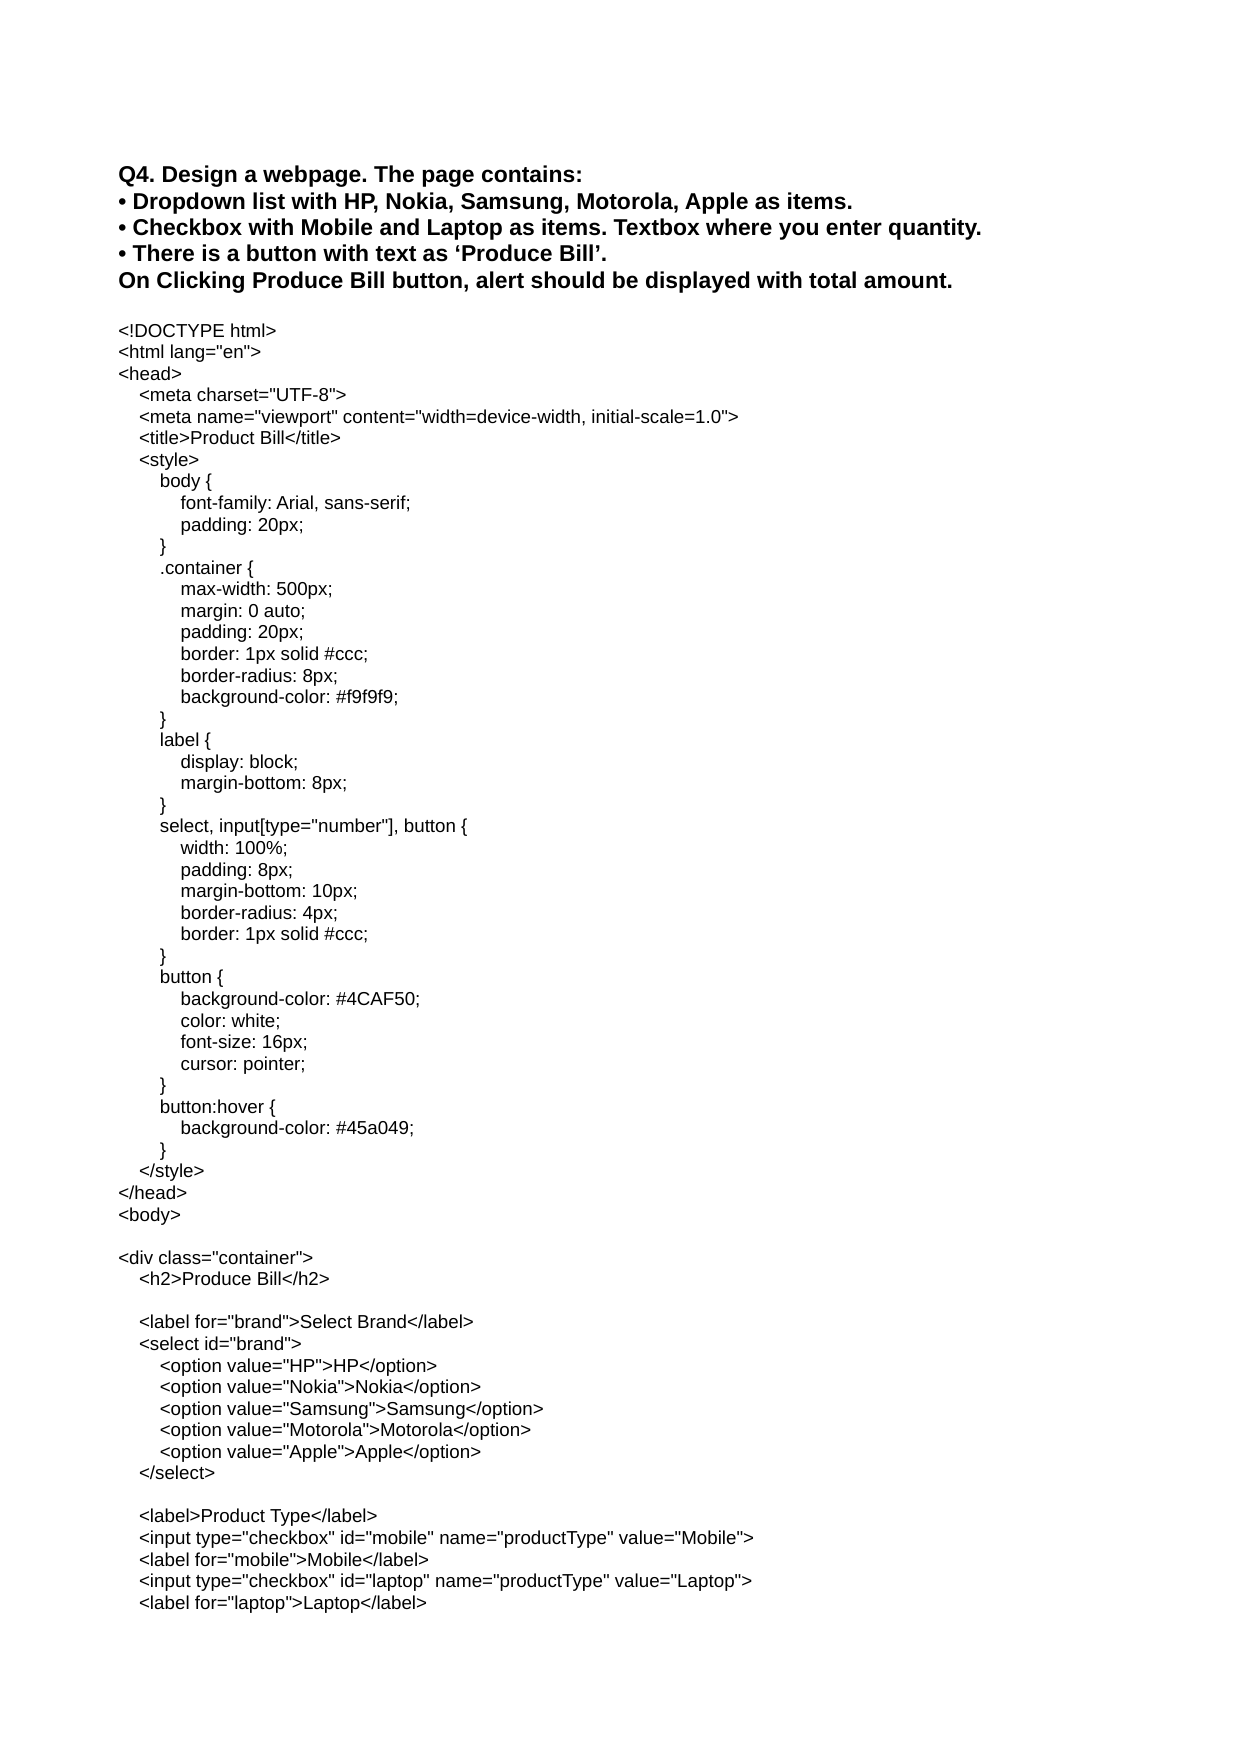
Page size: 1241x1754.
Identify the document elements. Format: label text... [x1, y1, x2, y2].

text <div class="container"> [118, 1247, 1122, 1268]
text <option value="Nokia">Nokia</option> [118, 1376, 1122, 1397]
text <option value="Motorola">Motorola</option> [118, 1419, 1122, 1441]
text background-color: #4CAF50; [118, 988, 1122, 1009]
text max-width: 500px; [118, 578, 1122, 600]
text } [118, 1139, 1122, 1160]
text • Dropdown list with HP, Nokia, Samsung, Motorola, Apple as items. [118, 188, 1122, 214]
text margin: 0 auto; [118, 600, 1122, 621]
text border: 1px solid #ccc; [118, 923, 1122, 945]
text font-family: Arial, sans-serif; [118, 492, 1122, 513]
text color: white; [118, 1009, 1122, 1031]
text <title>Product Bill</title> [118, 427, 1122, 449]
text select, input[type="number"], button { [118, 815, 1122, 837]
text label { [118, 729, 1122, 751]
text border: 1px solid #ccc; [118, 643, 1122, 664]
text Q4. Design a webpage. The page contains: [118, 161, 1122, 188]
text <option value="Apple">Apple</option> [118, 1441, 1122, 1462]
text display: block; [118, 751, 1122, 772]
text border-radius: 8px; [118, 664, 1122, 686]
text } [118, 707, 1122, 729]
text <label for="mobile">Mobile</label> [118, 1548, 1122, 1570]
text </style> [118, 1160, 1122, 1182]
text background-color: #45a049; [118, 1117, 1122, 1139]
text <label for="brand">Select Brand</label> [118, 1311, 1122, 1333]
text background-color: #f9f9f9; [118, 686, 1122, 707]
text padding: 20px; [118, 621, 1122, 643]
text .container { [118, 557, 1122, 578]
text } [118, 535, 1122, 557]
text <option value="Samsung">Samsung</option> [118, 1397, 1122, 1419]
text <option value="HP">HP</option> [118, 1354, 1122, 1376]
text <input type="checkbox" id="mobile" name="productType" value="Mobile"> [118, 1527, 1122, 1548]
text body { [118, 470, 1122, 492]
text <meta name="viewport" content="width=device-width, initial-scale=1.0"> [118, 406, 1122, 427]
text padding: 20px; [118, 513, 1122, 535]
text padding: 8px; [118, 858, 1122, 880]
text border-radius: 4px; [118, 902, 1122, 923]
text width: 100%; [118, 837, 1122, 858]
text <!DOCTYPE html> [118, 319, 1122, 341]
text } [118, 794, 1122, 815]
text <head> [118, 362, 1122, 384]
text button { [118, 966, 1122, 988]
text <html lang="en"> [118, 341, 1122, 362]
text <style> [118, 449, 1122, 470]
text button:hover { [118, 1096, 1122, 1117]
text </select> [118, 1462, 1122, 1484]
text <body> [118, 1203, 1122, 1225]
text margin-bottom: 8px; [118, 772, 1122, 794]
text } [118, 945, 1122, 966]
text On Clicking Produce Bill button, alert should be displayed with total amount. [118, 267, 1122, 293]
text <h2>Produce Bill</h2> [118, 1268, 1122, 1290]
text <meta charset="UTF-8"> [118, 384, 1122, 406]
text • There is a button with text as ‘Produce Bill’. [118, 240, 1122, 267]
text } [118, 1074, 1122, 1096]
text <input type="checkbox" id="laptop" name="productType" value="Laptop"> [118, 1570, 1122, 1592]
text <label>Product Type</label> [118, 1505, 1122, 1527]
text cursor: pointer; [118, 1052, 1122, 1074]
text </head> [118, 1182, 1122, 1203]
text font-size: 16px; [118, 1031, 1122, 1052]
text <select id="brand"> [118, 1333, 1122, 1354]
text <label for="laptop">Laptop</label> [118, 1592, 1122, 1613]
text margin-bottom: 10px; [118, 880, 1122, 902]
text • Checkbox with Mobile and Laptop as items. Textbox where you enter quantity. [118, 214, 1122, 240]
